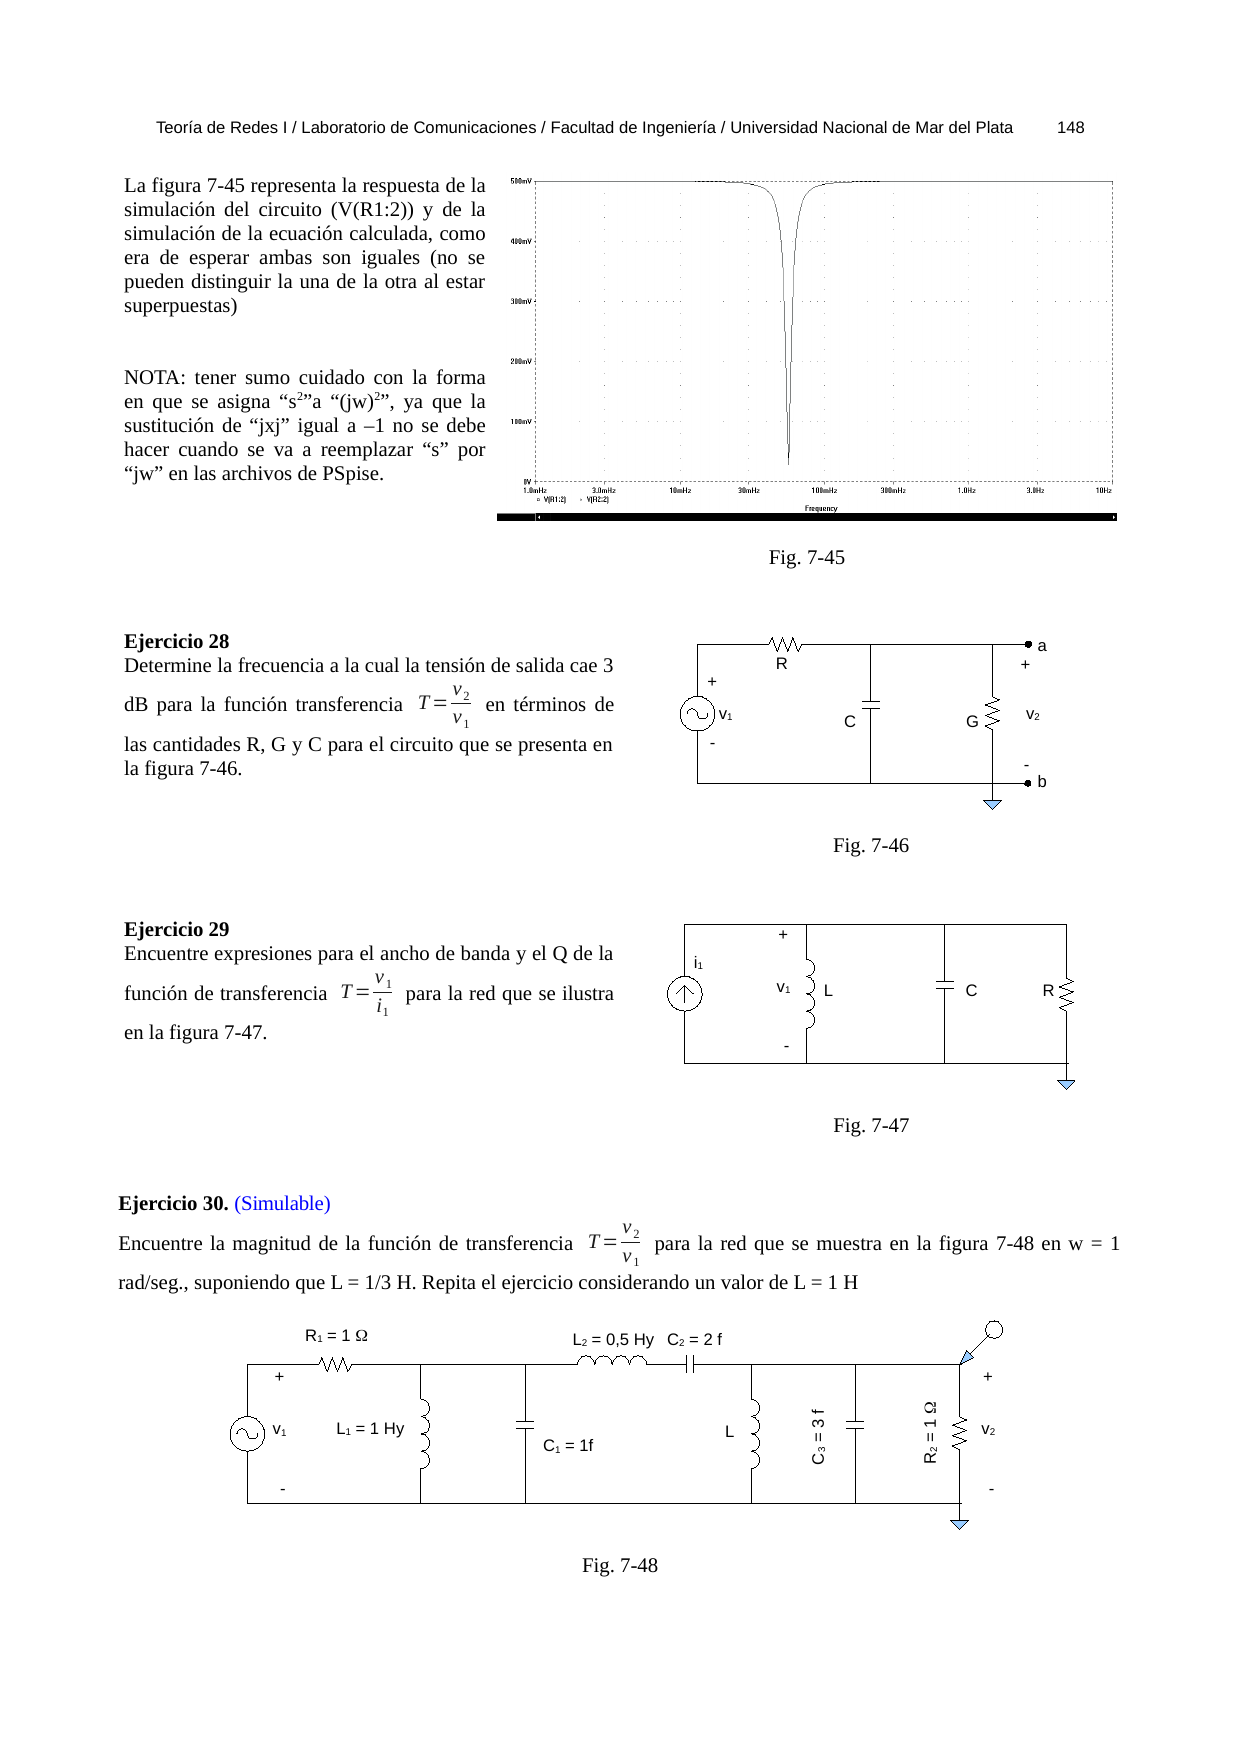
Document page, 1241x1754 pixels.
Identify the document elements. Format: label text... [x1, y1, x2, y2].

table_header Ejercicio 28 Determine la frecuencia a la cual la tensión de salida cae 3 dB para la función transferencia en términos de las cantidades R, G y C para el circuito que se presenta en la figura 7-46. [118, 623, 620, 863]
table_header Fig. 7-46 [620, 623, 1122, 863]
table_header Fig. 7-47 [620, 911, 1122, 1143]
text Ejercicio 30. (Simulable) [118, 1191, 1122, 1215]
table_header Fig. 7-45 [492, 167, 1122, 575]
table_header Ejercicio 29 Encuentre expresiones para el ancho de banda y el Q de la función de transferencia para la red que se ilustra en la figura 7-47. [118, 911, 620, 1143]
text Fig. 7-48 [118, 1553, 1122, 1577]
text Encuentre la magnitud de la función de transferencia para la red que se muestra en la figura 7-48 en w = 1 rad/seg., suponiendo que L = 1/3 H. Repita el ejercicio considerando un valor de L = 1 H [118, 1215, 1122, 1294]
table_header La figura 7-45 representa la respuesta de la simulación del circuito (V(R1:2)) y de la simulación de la ecuación calculada, como era de esperar ambas son iguales (no se pueden distinguir la una de la otra al estar superpuestas) NOTA: tener sumo cuidado con la forma en que se asigna “s2”a “(jw)2”, ya que la sustitución de “jxj” igual a –1 no se debe hacer cuando se va a reemplazar “s” por “jw” en las archivos de PSpise. [118, 167, 492, 575]
